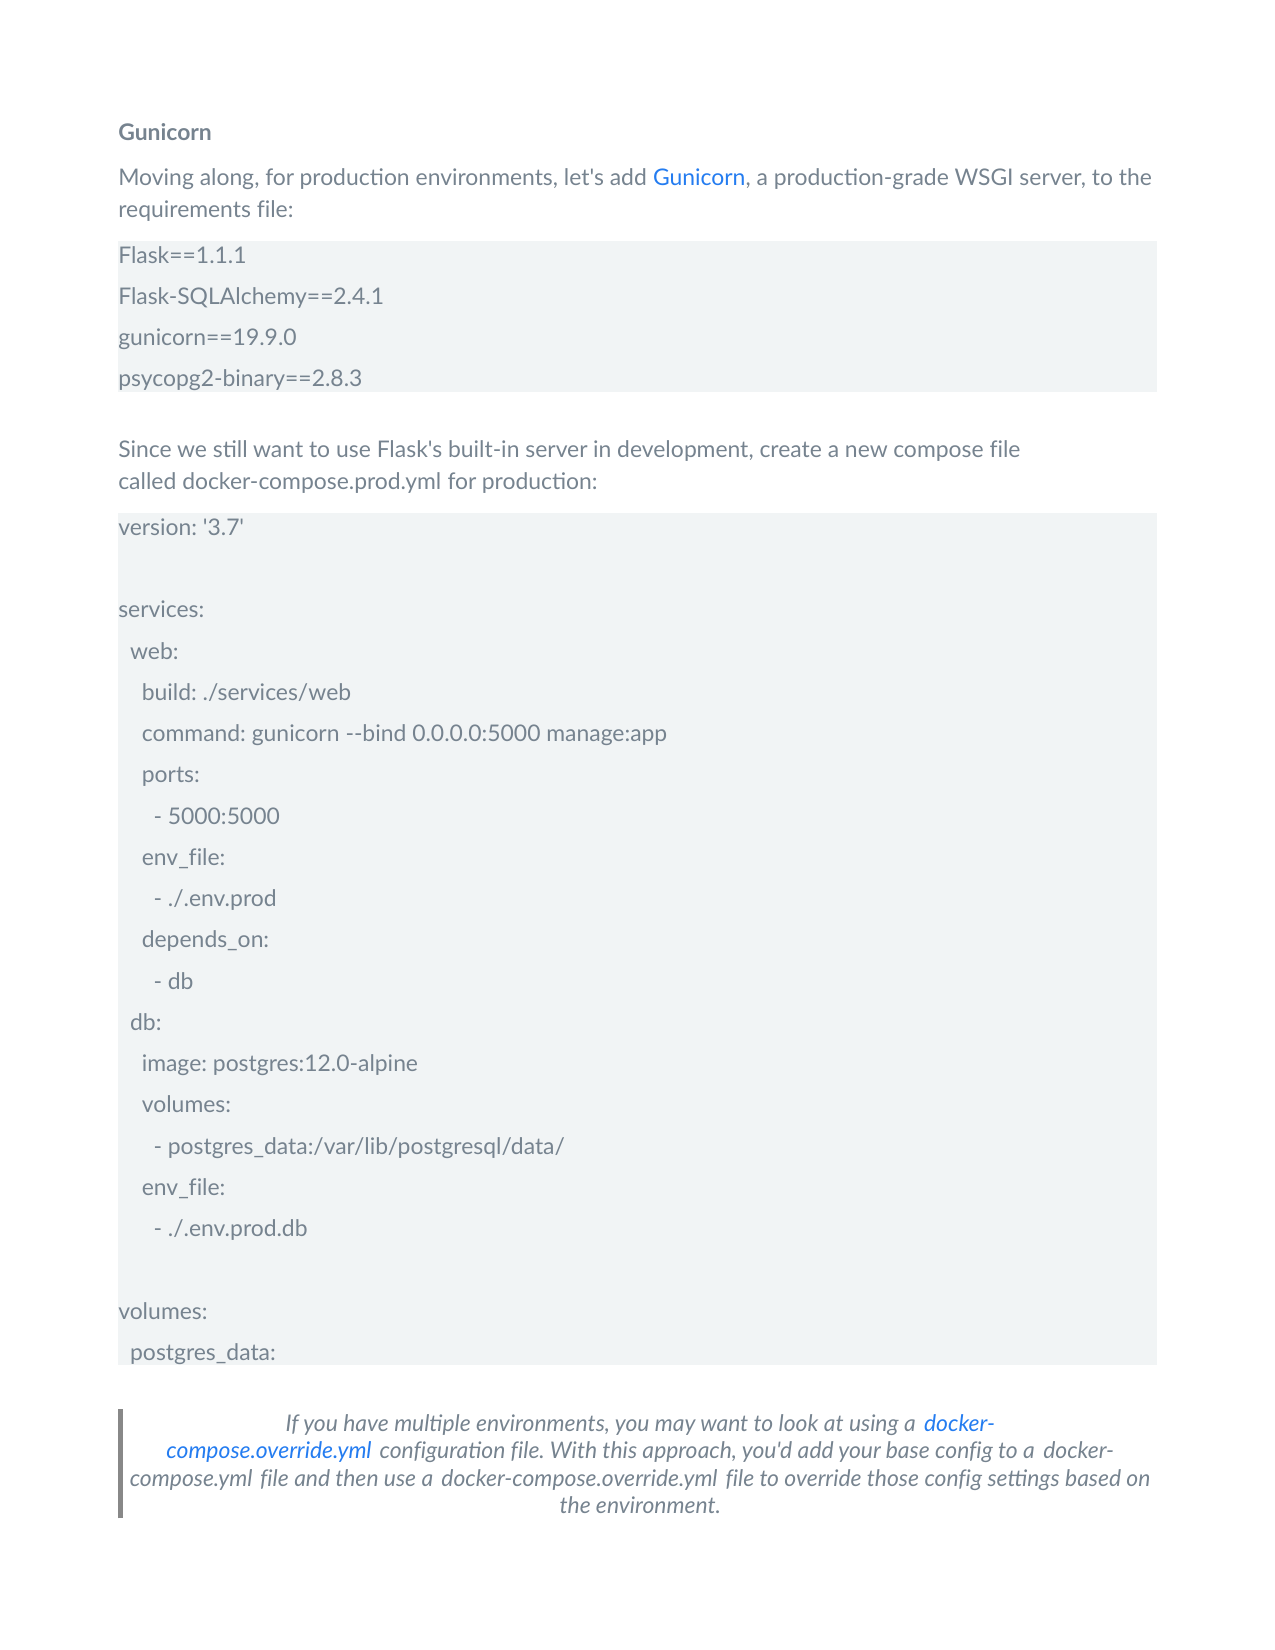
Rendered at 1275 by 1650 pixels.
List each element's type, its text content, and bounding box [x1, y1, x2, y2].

text services: [118, 595, 1157, 623]
text db: [118, 1008, 1157, 1035]
text ports: [118, 760, 1157, 788]
text image: postgres:12.0-alpine [118, 1049, 1157, 1076]
subtitle Gunicorn [118, 118, 1157, 146]
text Flask-SQLAlchemy==2.4.1 [118, 282, 1157, 309]
text gunicorn==19.9.0 [118, 323, 1157, 351]
text volumes: [118, 1090, 1157, 1118]
text command: gunicorn --bind 0.0.0.0:5000 manage:app [118, 719, 1157, 746]
text Flask==1.1.1 [118, 241, 1157, 268]
text volumes: [118, 1296, 1157, 1324]
text - 5000:5000 [118, 801, 1157, 829]
text env_file: [118, 1173, 1157, 1200]
text build: ./services/web [118, 678, 1157, 705]
text depends_on: [118, 925, 1157, 953]
text version: '3.7' [118, 513, 1157, 540]
text env_file: [118, 843, 1157, 870]
text - ./.env.prod [118, 884, 1157, 911]
text psycopg2-binary==2.8.3 [118, 364, 1157, 392]
text Moving along, for production environments, let's add Gunicorn, a production-grade WSGI server, to the requirements file: [118, 163, 1157, 222]
text - ./.env.prod.db [118, 1214, 1157, 1241]
text If you have multiple environments, you may want to look at using a docker-compose.override.yml configuration file. With this approach, you'd add your base config to a docker-compose.yml file and then use a docker-compose.override.yml file to override those config settings based on the environment. [118, 1408, 1157, 1518]
text - postgres_data:/var/lib/postgresql/data/ [118, 1131, 1157, 1159]
text postgres_data: [118, 1338, 1157, 1365]
text web: [118, 636, 1157, 664]
text Since we still want to use Flask's built-in server in development, create a new compose file called docker-compose.prod.yml for production: [118, 435, 1157, 494]
text - db [118, 966, 1157, 994]
